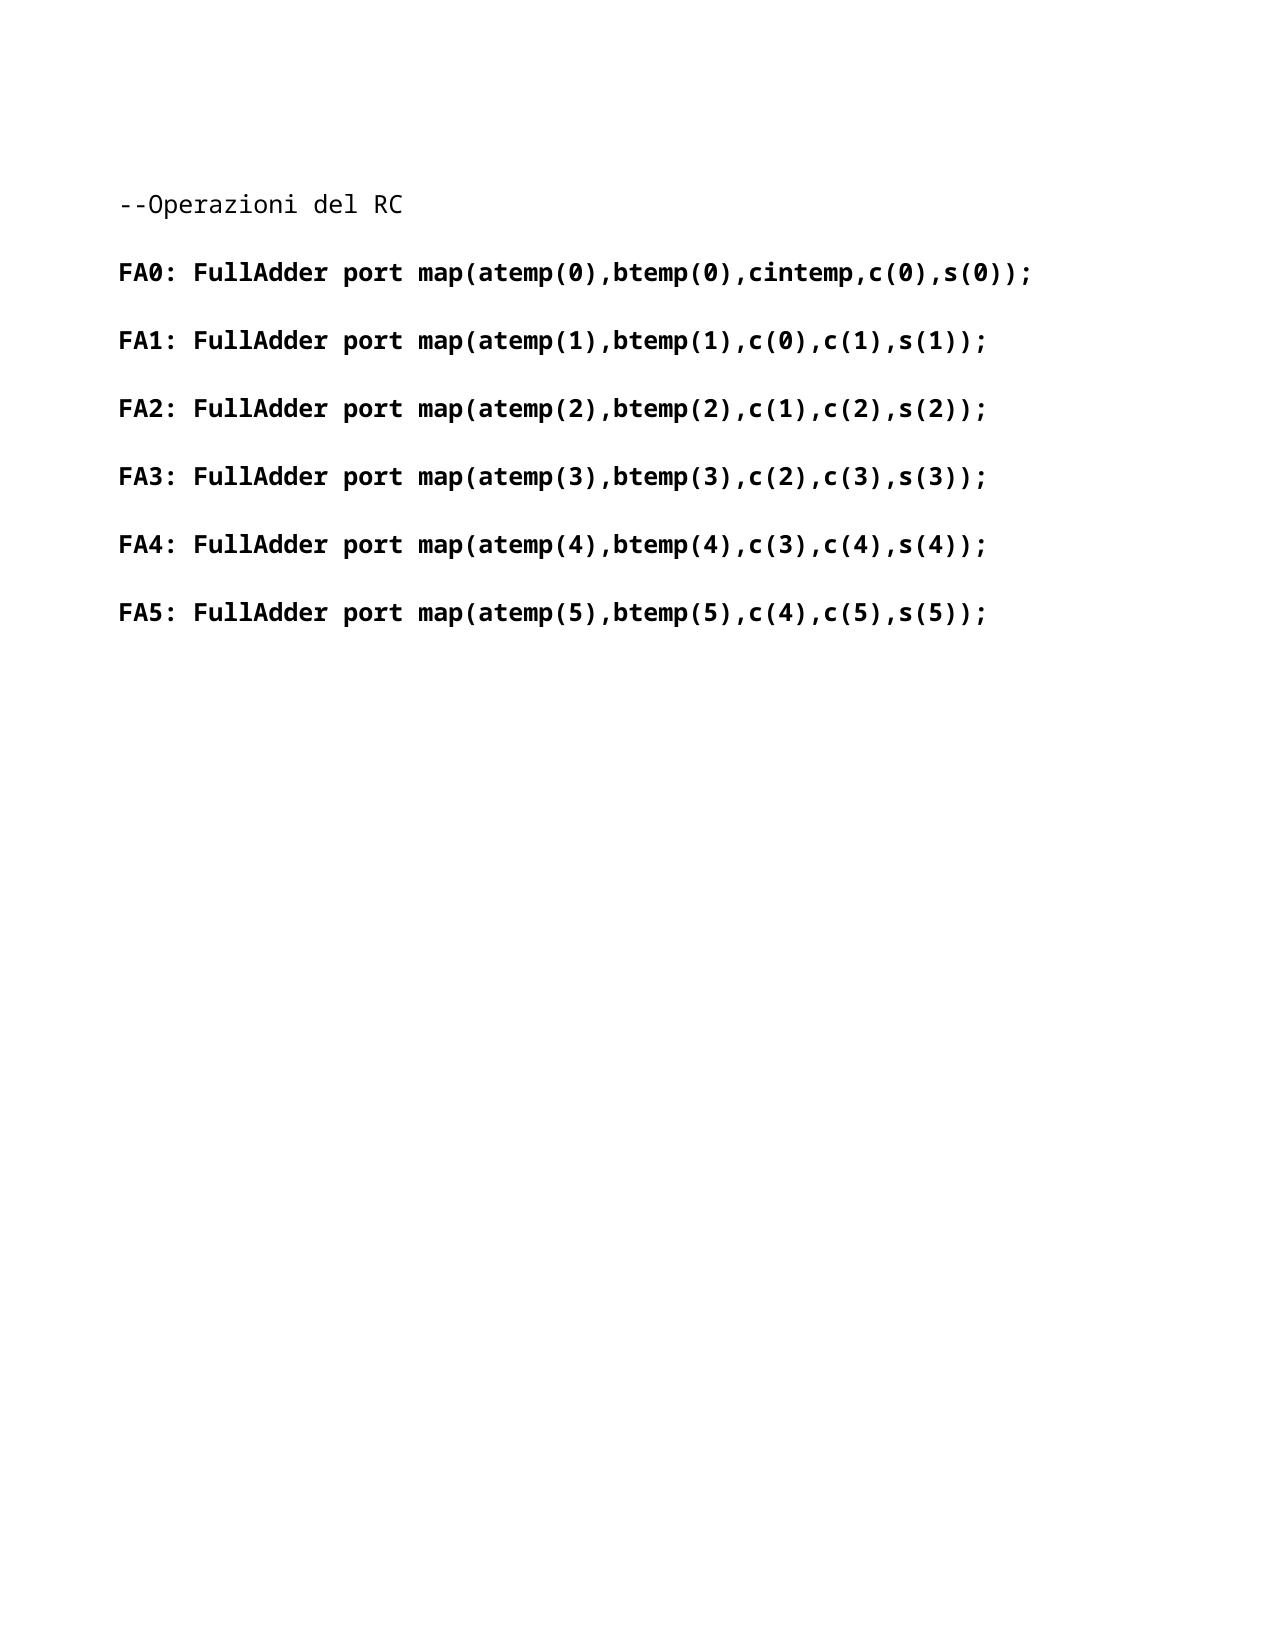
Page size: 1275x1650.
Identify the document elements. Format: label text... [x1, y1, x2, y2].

text FA1: FullAdder port map(atemp(1),btemp(1),c(0),c(1),s(1)); [118, 322, 1157, 357]
text --Operazioni del RC [118, 186, 1157, 220]
text FA2: FullAdder port map(atemp(2),btemp(2),c(1),c(2),s(2)); [118, 391, 1157, 425]
text FA0: FullAdder port map(atemp(0),btemp(0),cintemp,c(0),s(0)); [118, 254, 1157, 288]
text FA3: FullAdder port map(atemp(3),btemp(3),c(2),c(3),s(3)); [118, 459, 1157, 493]
text FA4: FullAdder port map(atemp(4),btemp(4),c(3),c(4),s(4)); [118, 527, 1157, 561]
text FA5: FullAdder port map(atemp(5),btemp(5),c(4),c(5),s(5)); [118, 595, 1157, 629]
